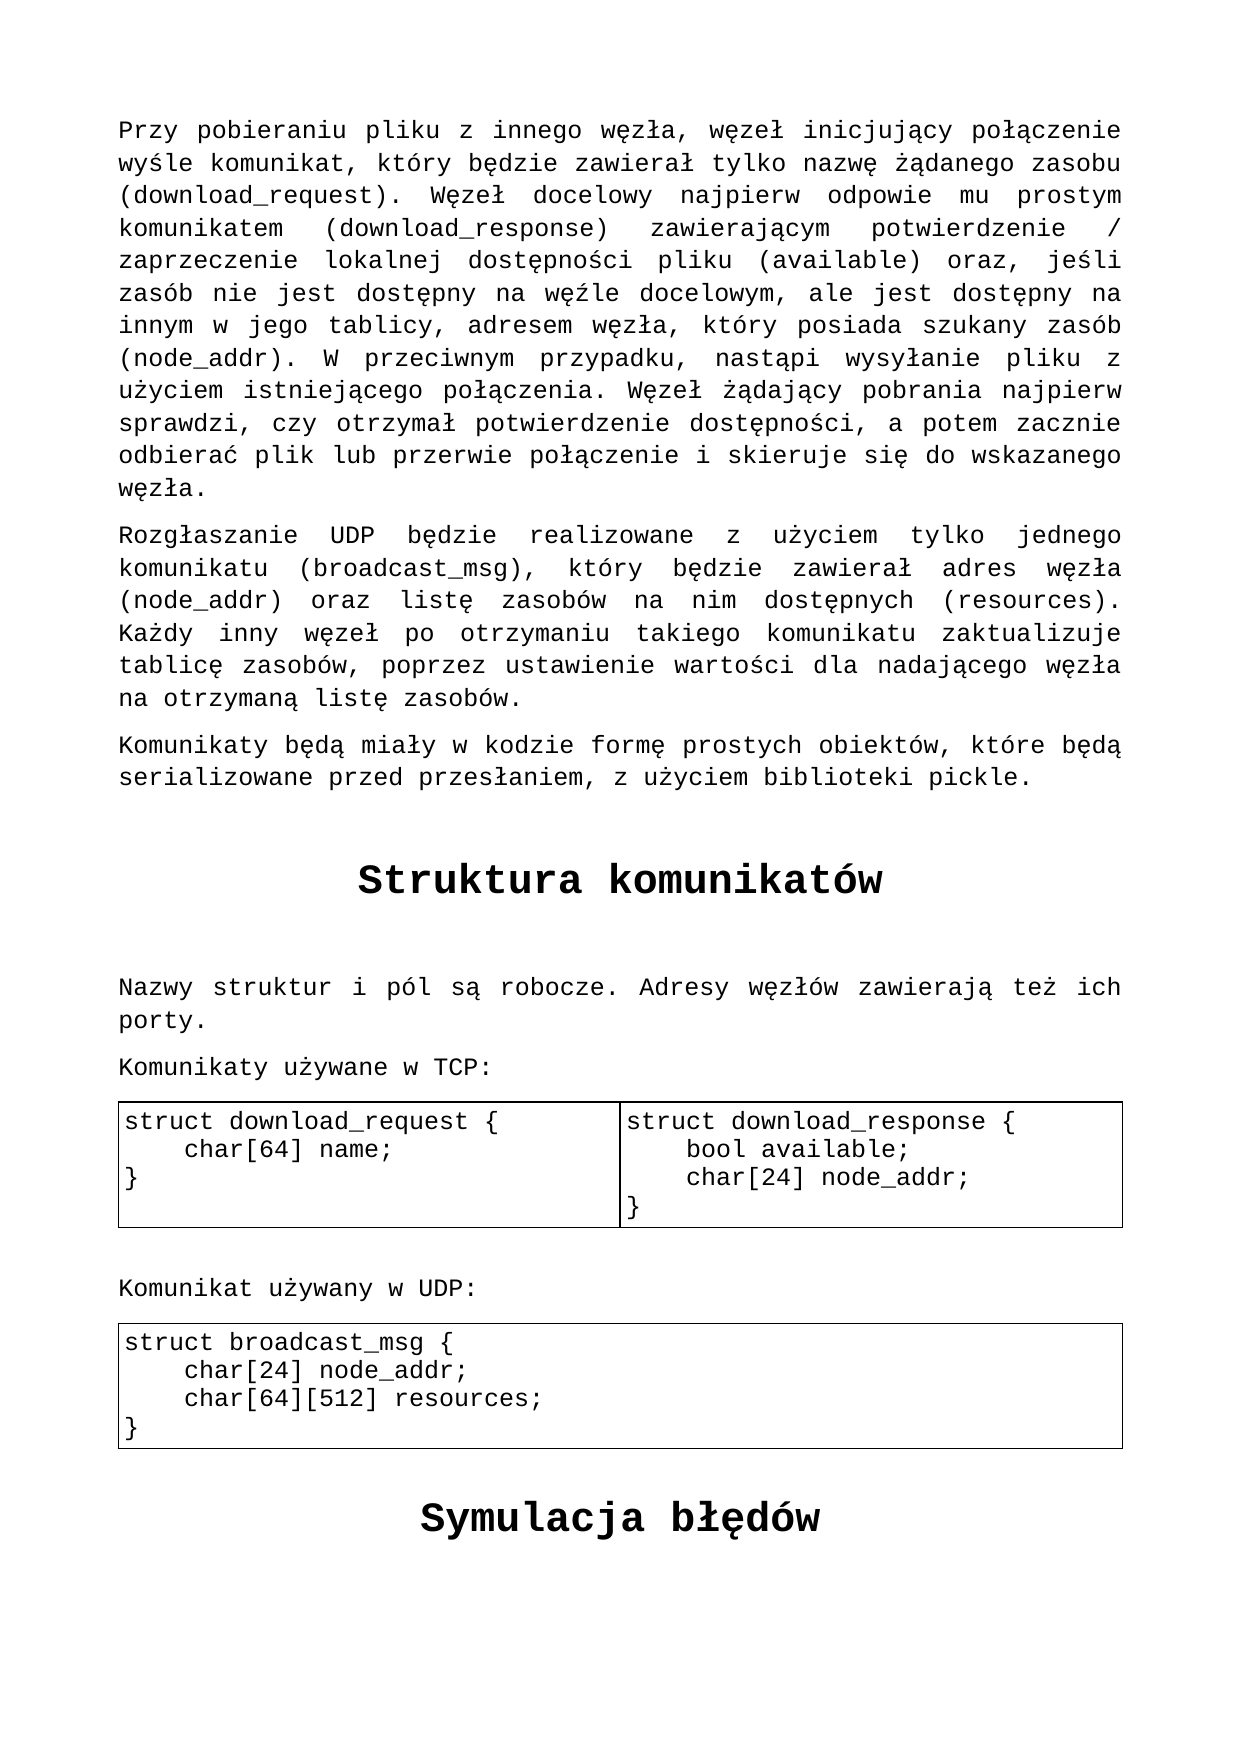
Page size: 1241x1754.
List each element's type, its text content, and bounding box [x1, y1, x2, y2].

table_header struct download_response { bool available; char[24] node_addr; } [621, 1103, 1122, 1227]
text Symulacja błędów [118, 1496, 1122, 1544]
text Komunikaty będą miały w kodzie formę prostych obiektów, które będą serializowane przed przesłaniem, z użyciem biblioteki pickle. [118, 732, 1122, 793]
text Przy pobieraniu pliku z innego węzła, węzeł inicjujący połączenie wyśle komunikat, który będzie zawierał tylko nazwę żądanego zasobu (download_request). Węzeł docelowy najpierw odpowie mu prostym komunikatem (download_response) zawierającym potwierdzenie / zaprzeczenie lokalnej dostępności pliku (available) oraz, jeśli zasób nie jest dostępny na węźle docelowym, ale jest dostępny na innym w jego tablicy, adresem węzła, który posiada szukany zasób (node_addr). W przeciwnym przypadku, nastąpi wysyłanie pliku z użyciem istniejącego połączenia. Węzeł żądający pobrania najpierw sprawdzi, czy otrzymał potwierdzenie dostępności, a potem zacznie odbierać plik lub przerwie połączenie i skieruje się do wskazanego węzła. [118, 118, 1122, 504]
text Rozgłaszanie UDP będzie realizowane z użyciem tylko jednego komunikatu (broadcast_msg), który będzie zawierał adres węzła (node_addr) oraz listę zasobów na nim dostępnych (resources). Każdy inny węzeł po otrzymaniu takiego komunikatu zaktualizuje tablicę zasobów, poprzez ustawienie wartości dla nadającego węzła na otrzymaną listę zasobów. [118, 523, 1122, 713]
text Komunikat używany w UDP: [118, 1275, 1122, 1304]
text Komunikaty używane w TCP: [118, 1054, 1122, 1083]
text Struktura komunikatów [118, 859, 1122, 906]
table_header struct broadcast_msg { char[24] node_addr; char[64][512] resources; } [119, 1324, 1122, 1448]
text Nazwy struktur i pól są robocze. Adresy węzłów zawierają też ich porty. [118, 975, 1122, 1036]
table_header struct download_request { char[64] name; } [119, 1103, 619, 1227]
